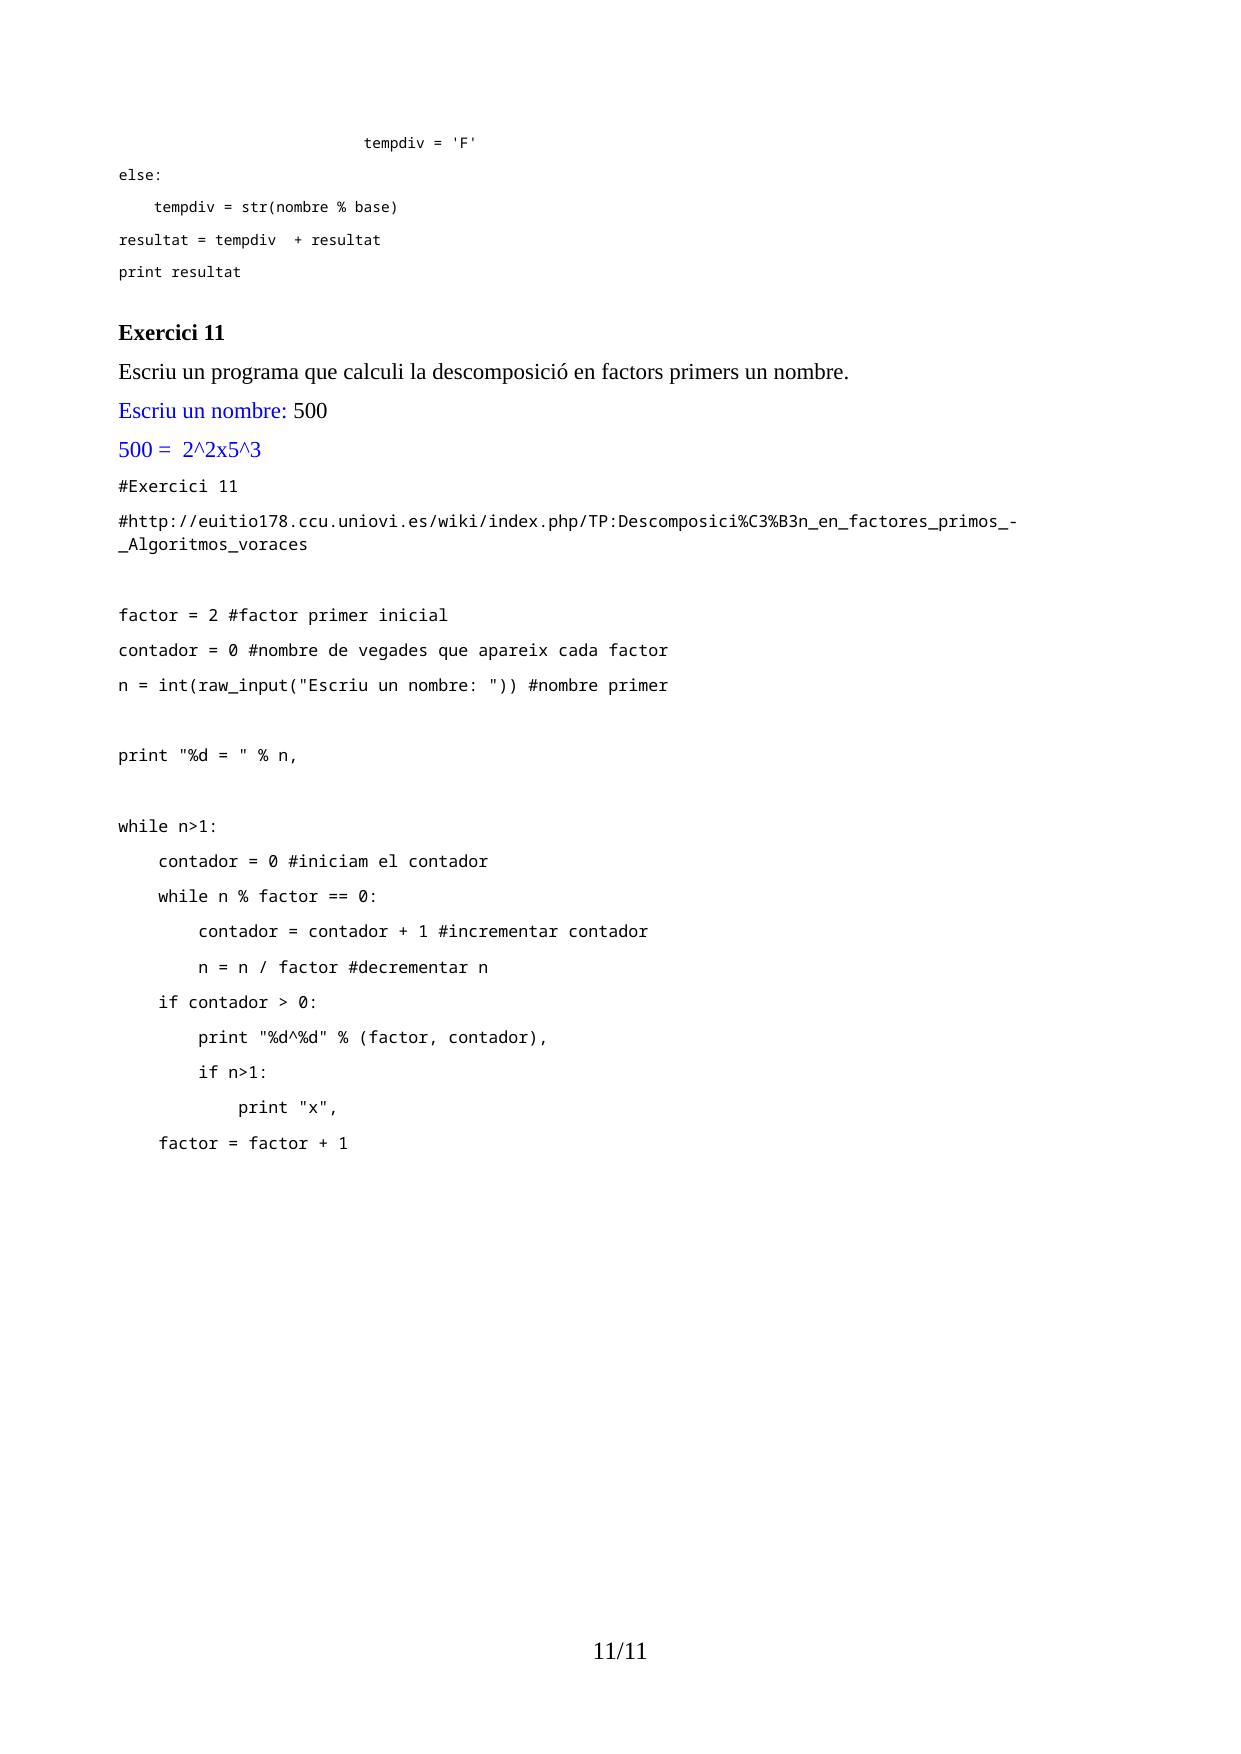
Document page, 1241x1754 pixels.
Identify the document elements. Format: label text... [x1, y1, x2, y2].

text if n>1: [118, 1061, 1122, 1084]
text tempdiv = 'F' [118, 132, 1122, 152]
text factor = 2 #factor primer inicial [118, 603, 1122, 626]
text tempdiv = str(nombre % base) [118, 197, 1122, 217]
text n = n / factor #decrementar n [118, 955, 1122, 978]
text Escriu un programa que calculi la descomposició en factors primers un nombre. [118, 358, 1122, 385]
subtitle Exercici 11 [118, 319, 1122, 346]
text print "x", [118, 1096, 1122, 1119]
text factor = factor + 1 [118, 1131, 1122, 1154]
text if contador > 0: [118, 991, 1122, 1013]
text contador = 0 #iniciam el contador [118, 850, 1122, 872]
text while n % factor == 0: [118, 885, 1122, 908]
text 500 = 2^2x5^3 [118, 436, 1122, 462]
text n = int(raw_input("Escriu un nombre: ")) #nombre primer [118, 674, 1122, 696]
text #Exercici 11 [118, 475, 1122, 498]
text resultat = tempdiv + resultat [118, 230, 1122, 249]
text print "%d = " % n, [118, 744, 1122, 767]
text else: [118, 165, 1122, 185]
text contador = 0 #nombre de vegades que apareix cada factor [118, 638, 1122, 661]
text print resultat [118, 262, 1122, 282]
text Escriu un nombre: 500 [118, 397, 1122, 423]
text contador = contador + 1 #incrementar contador [118, 920, 1122, 943]
text while n>1: [118, 814, 1122, 837]
text #http://euitio178.ccu.uniovi.es/wiki/index.php/TP:Descomposici%C3%B3n_en_factores_primos_-_Algoritmos_voraces [118, 510, 1122, 556]
text print "%d^%d" % (factor, contador), [118, 1026, 1122, 1048]
